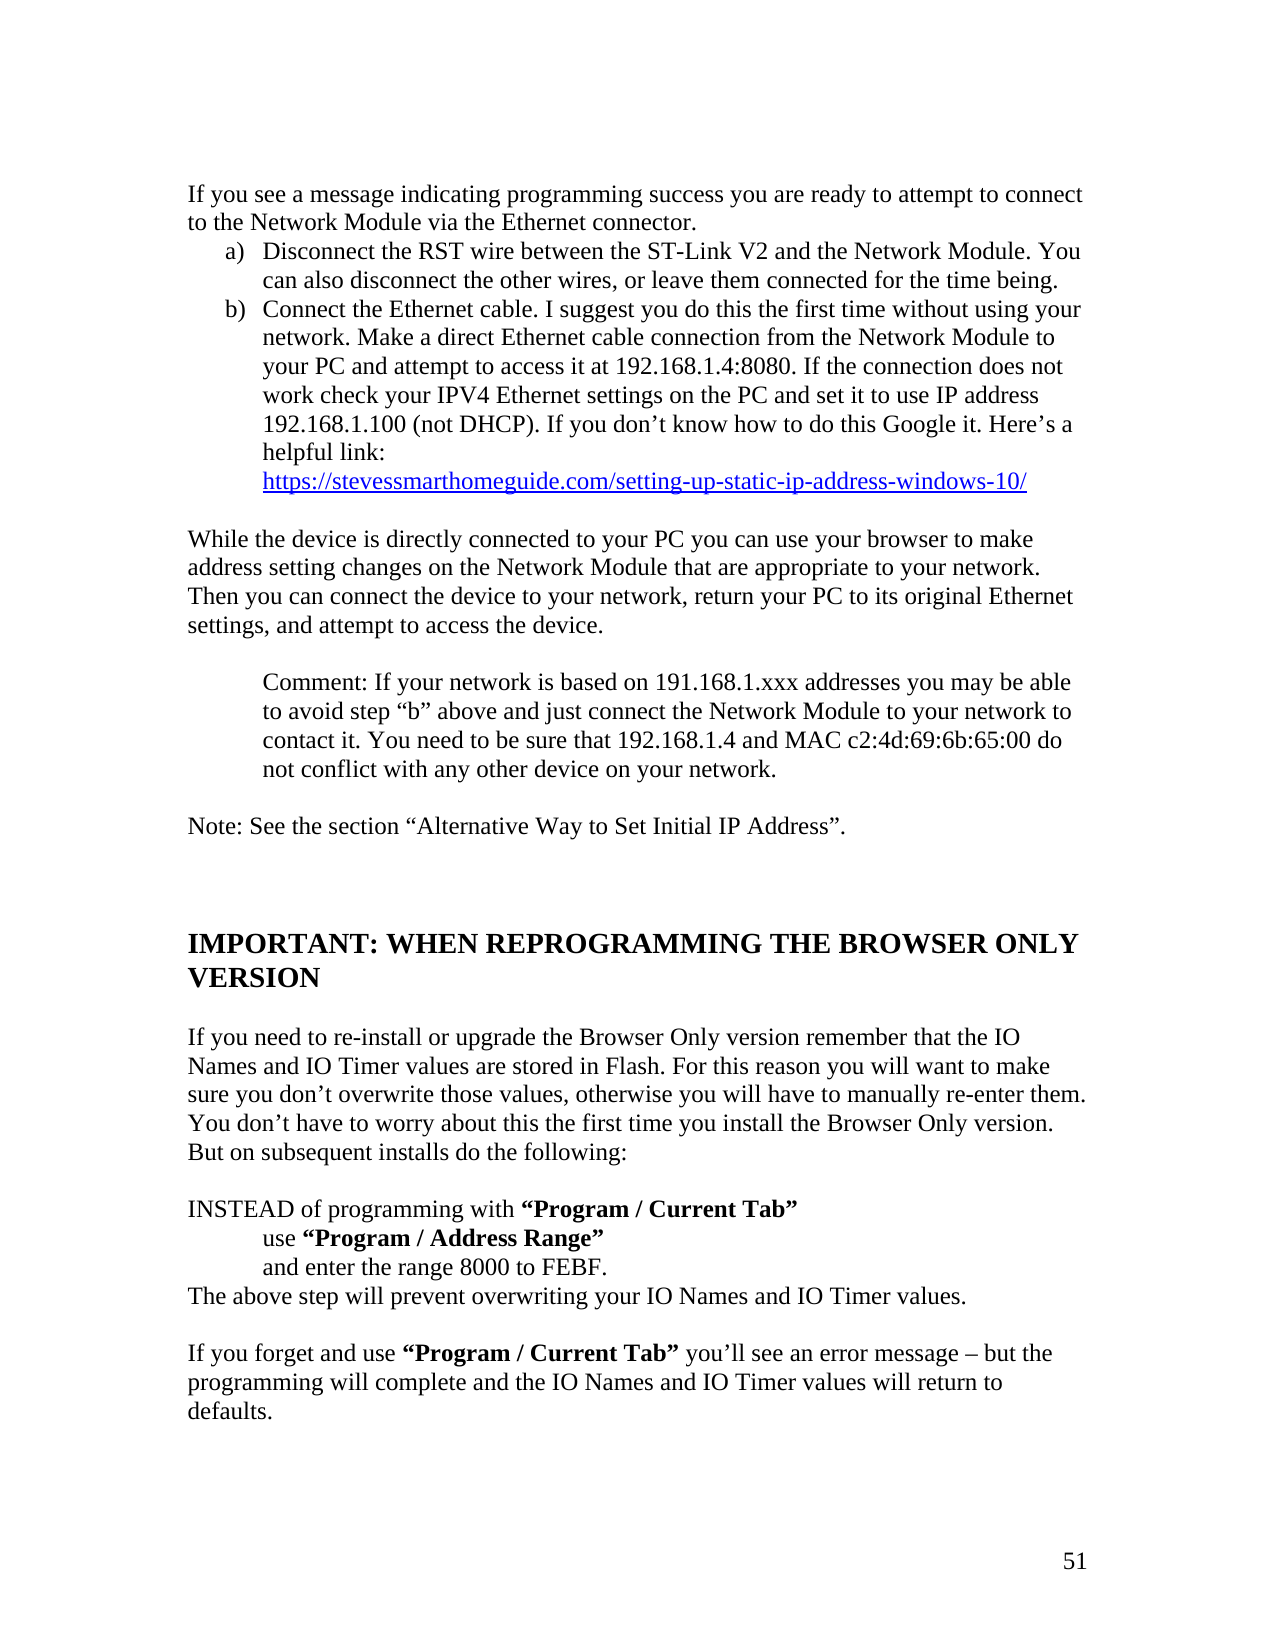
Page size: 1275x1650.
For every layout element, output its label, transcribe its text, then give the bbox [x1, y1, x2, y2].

text If you forget and use “Program / Current Tab” you’ll see an error message – but the programming will complete and the IO Names and IO Timer values will return to defaults. [187, 1338, 1087, 1424]
text If you see a message indicating programming success you are ready to attempt to connect to the Network Module via the Ethernet connector. [187, 179, 1087, 236]
text and enter the range 8000 to FEBF. [187, 1252, 1087, 1281]
list Disconnect the RST wire between the ST-Link V2 and the Network Module. You can also disconnect the other wires, or leave them connected for the time being. [225, 236, 1087, 294]
text If you need to re-install or upgrade the Browser Only version remember that the IO Names and IO Timer values are stored in Flash. For this reason you will want to make sure you don’t overwrite those values, otherwise you will have to manually re-enter them. You don’t have to worry about this the first time you install the Browser Only version. But on subsequent installs do the following: [187, 1022, 1087, 1166]
list Connect the Ethernet cable. I suggest you do this the first time without using your network. Make a direct Ethernet cable connection from the Network Module to your PC and attempt to access it at 192.168.1.4:8080. If the connection does not work check your IPV4 Ethernet settings on the PC and set it to use IP address 192.168.1.100 (not DHCP). If you don’t know how to do this Google it. Here’s a helpful link: [225, 294, 1087, 466]
text use “Program / Address Range” [187, 1223, 1087, 1252]
text INSTEAD of programming with “Program / Current Tab” [187, 1194, 1087, 1223]
text While the device is directly connected to your PC you can use your browser to make address setting changes on the Network Module that are appropriate to your network. Then you can connect the device to your network, return your PC to its original Ethernet settings, and attempt to access the device. [187, 524, 1087, 639]
text Note: See the section “Alternative Way to Set Initial IP Address”. [187, 811, 1087, 840]
text The above step will prevent overwriting your IO Names and IO Timer values. [187, 1281, 1087, 1309]
text Comment: If your network is based on 191.168.1.xxx addresses you may be able to avoid step “b” above and just connect the Network Module to your network to contact it. You need to be sure that 192.168.1.4 and MAC c2:4d:69:6b:65:00 do not conflict with any other device on your network. [262, 667, 1087, 782]
text https://stevessmarthomeguide.com/setting-up-static-ip-address-windows-10/ [262, 466, 1087, 495]
text IMPORTANT: WHEN REPROGRAMMING THE BROWSER ONLY VERSION [187, 926, 1087, 993]
